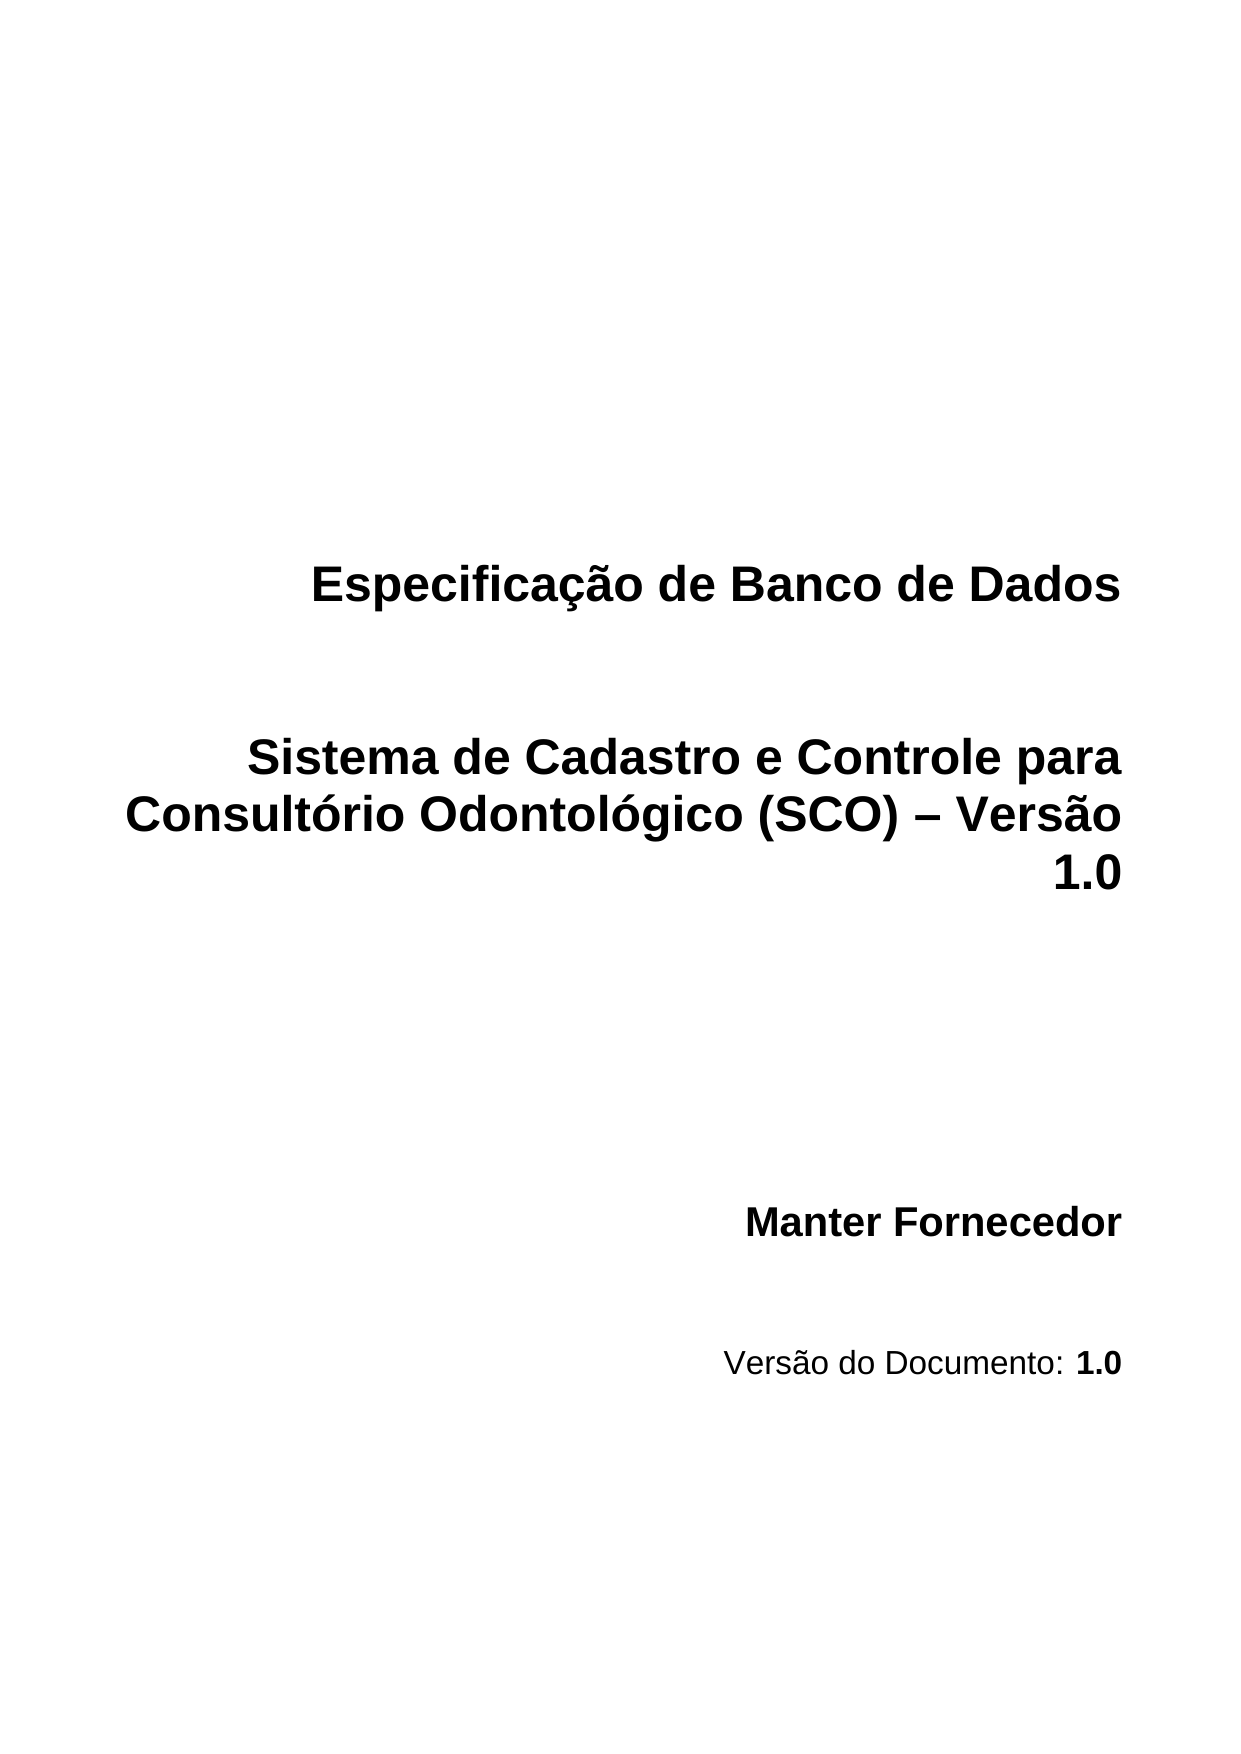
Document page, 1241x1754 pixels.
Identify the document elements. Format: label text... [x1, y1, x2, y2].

text Manter Fornecedor [118, 1197, 1122, 1245]
text Especificação de Banco de Dados [118, 554, 1122, 612]
text Sistema de Cadastro e Controle para Consultório Odontológico (SCO) – Versão 1.0 [118, 727, 1122, 899]
text Versão do Documento: 1.0 [118, 1343, 1122, 1381]
